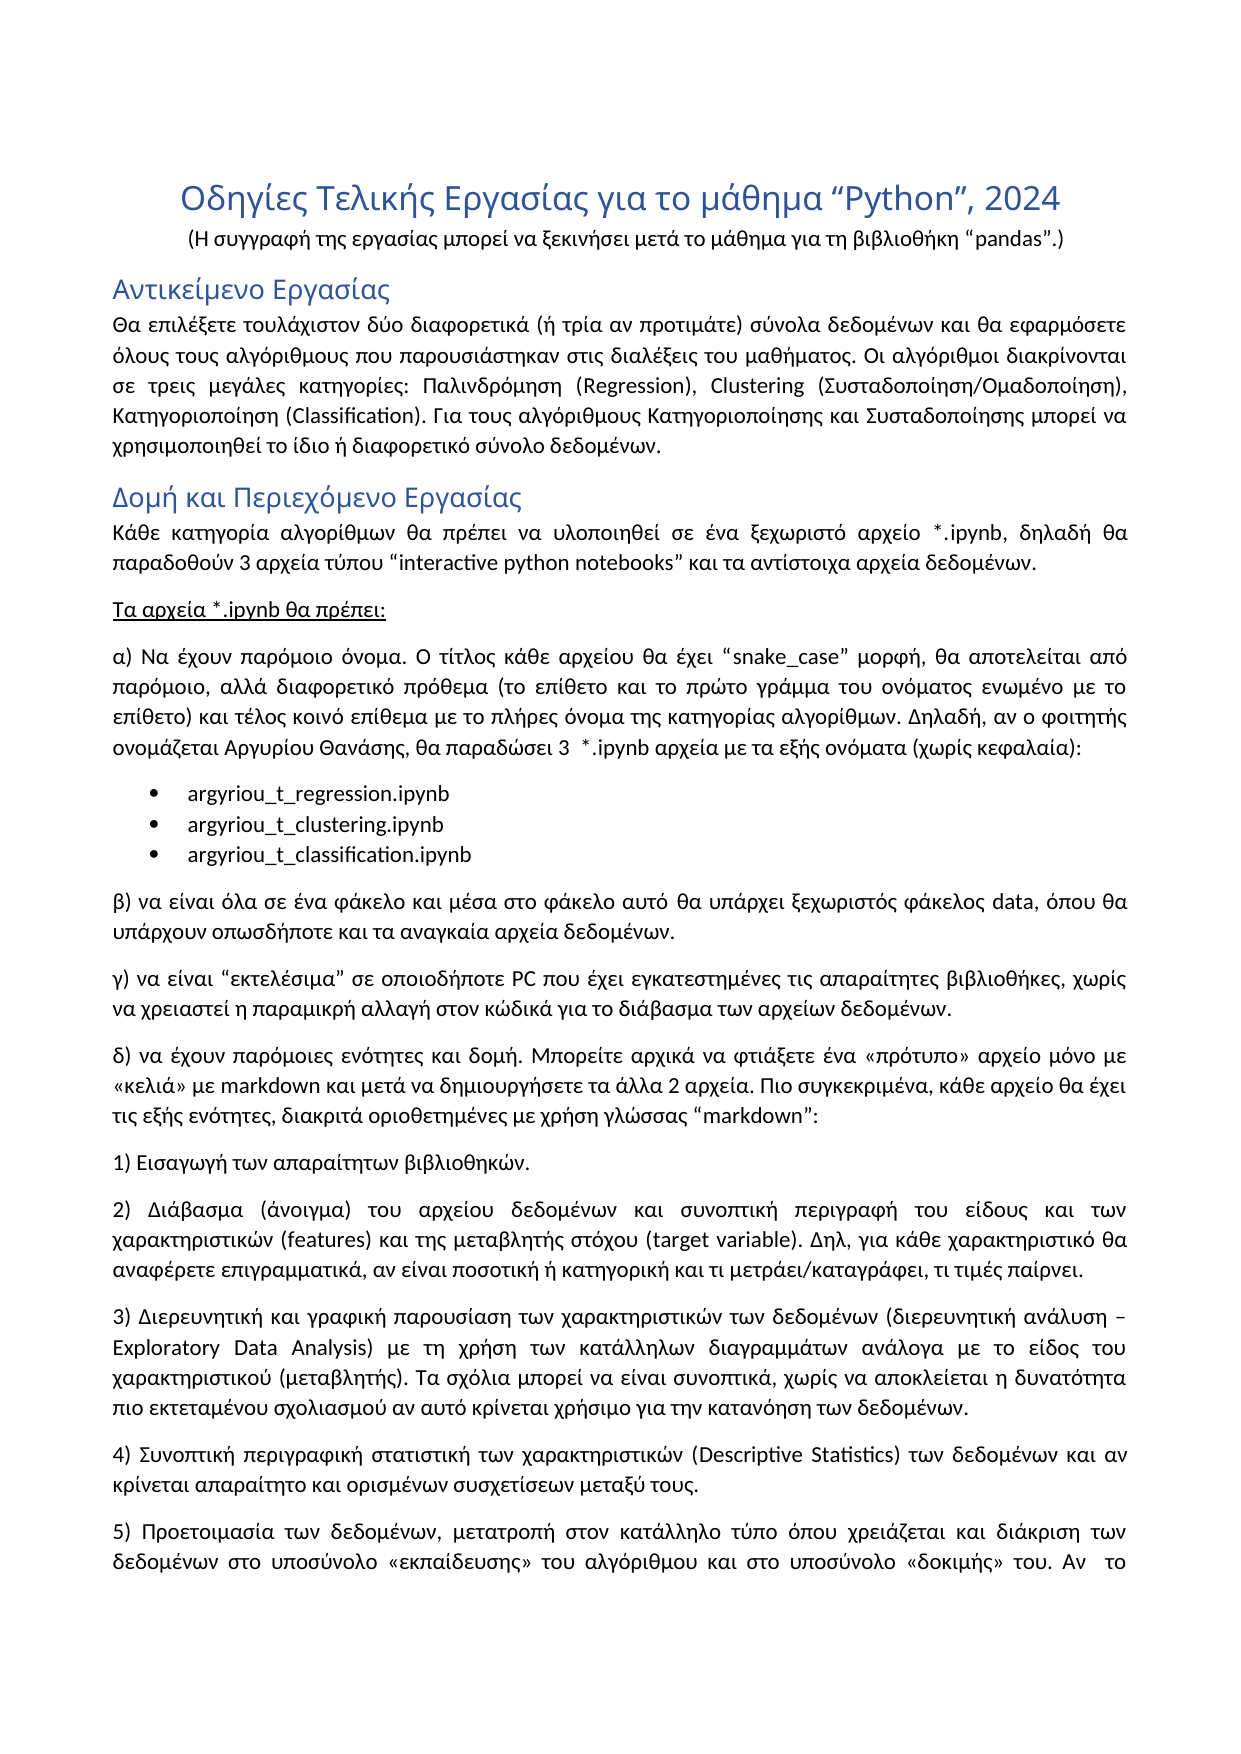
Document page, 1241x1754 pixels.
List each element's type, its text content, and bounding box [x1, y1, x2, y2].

list argyriou_t_regression.ipynb [150, 779, 1128, 808]
text (Η συγγραφή της εργασίας μπορεί να ξεκινήσει μετά το μάθημα για τη βιβλιοθήκη “pandas”.) [112, 224, 1128, 252]
text α) Να έχουν παρόμοιο όνομα. Ο τίτλος κάθε αρχείου θα έχει “snake_case” μορφή, θα αποτελείται από παρόμοιο, αλλά διαφορετικό πρόθεμα (το επίθετο και το πρώτο γράμμα του ονόματος ενωμένο με το επίθετο) και τέλος κοινό επίθεμα με το πλήρες όνομα της κατηγορίας αλγορίθμων. Δηλαδή, αν ο φοιτητής ονομάζεται Αργυρίου Θανάσης, θα παραδώσει 3 *.ipynb αρχεία με τα εξής ονόματα (χωρίς κεφαλαία): [112, 642, 1128, 761]
text 2) Διάβασμα (άνοιγμα) του αρχείου δεδομένων και συνοπτική περιγραφή του είδους και των χαρακτηριστικών (features) και της μεταβλητής στόχου (target variable). Δηλ, για κάθε χαρακτηριστικό θα αναφέρετε επιγραμματικά, αν είναι ποσοτική ή κατηγορική και τι μετράει/καταγράφει, τι τιμές παίρνει. [112, 1195, 1128, 1284]
text 4) Συνοπτική περιγραφική στατιστική των χαρακτηριστικών (Descriptive Statistics) των δεδομένων και αν κρίνεται απαραίτητο και ορισμένων συσχετίσεων μεταξύ τους. [112, 1440, 1128, 1498]
text Κάθε κατηγορία αλγορίθμων θα πρέπει να υλοποιηθεί σε ένα ξεχωριστό αρχείο *.ipynb, δηλαδή θα παραδοθούν 3 αρχεία τύπου “interactive python notebooks” και τα αντίστοιχα αρχεία δεδομένων. [112, 518, 1128, 576]
text Τα αρχεία *.ipynb θα πρέπει: [112, 595, 1128, 623]
text γ) να είναι “εκτελέσιμα” σε οποιοδήποτε PC που έχει εγκατεστημένες τις απαραίτητες βιβλιοθήκες, χωρίς να χρειαστεί η παραμικρή αλλαγή στον κώδικά για το διάβασμα των αρχείων δεδομένων. [112, 964, 1128, 1022]
subtitle Αντικείμενο Εργασίας [112, 271, 1128, 308]
text 3) Διερευνητική και γραφική παρουσίαση των χαρακτηριστικών των δεδομένων (διερευνητική ανάλυση – Exploratory Data Analysis) με τη χρήση των κατάλληλων διαγραμμάτων ανάλογα με το είδος του χαρακτηριστικού (μεταβλητής). Τα σχόλια μπορεί να είναι συνοπτικά, χωρίς να αποκλείεται η δυνατότητα πιο εκτεταμένου σχολιασμού αν αυτό κρίνεται χρήσιμο για την κατανόηση των δεδομένων. [112, 1302, 1128, 1421]
text 5) Προετοιμασία των δεδομένων, μετατροπή στον κατάλληλο τύπο όπου χρειάζεται και διάκριση των δεδομένων στο υποσύνολο «εκπαίδευσης» του αλγόριθμου και στο υποσύνολο «δοκιμής» του. Αν το [112, 1517, 1128, 1575]
subtitle Οδηγίες Τελικής Εργασίας για το μάθημα “Python”, 2024 [112, 175, 1128, 220]
text Θα επιλέξετε τουλάχιστον δύο διαφορετικά (ή τρία αν προτιμάτε) σύνολα δεδομένων και θα εφαρμόσετε όλους τους αλγόριθμους που παρουσιάστηκαν στις διαλέξεις του μαθήματος. Οι αλγόριθμοι διακρίνονται σε τρεις μεγάλες κατηγορίες: Παλινδρόμηση (Regression), Clustering (Συσταδοποίηση/Ομαδοποίηση), Κατηγοριοποίηση (Classification). Για τους αλγόριθμους Κατηγοριοποίησης και Συσταδοποίησης μπορεί να χρησιμοποιηθεί το ίδιο ή διαφορετικό σύνολο δεδομένων. [112, 311, 1128, 459]
text 1) Εισαγωγή των απαραίτητων βιβλιοθηκών. [112, 1148, 1128, 1176]
text β) να είναι όλα σε ένα φάκελο και μέσα στο φάκελο αυτό θα υπάρχει ξεχωριστός φάκελος data, όπου θα υπάρχουν οπωσδήποτε και τα αναγκαία αρχεία δεδομένων. [112, 887, 1128, 945]
text δ) να έχουν παρόμοιες ενότητες και δομή. Μπορείτε αρχικά να φτιάξετε ένα «πρότυπο» αρχείο μόνο με «κελιά» με markdown και μετά να δημιουργήσετε τα άλλα 2 αρχεία. Πιο συγκεκριμένα, κάθε αρχείο θα έχει τις εξής ενότητες, διακριτά οριοθετημένες με χρήση γλώσσας “markdown”: [112, 1041, 1128, 1129]
list argyriou_t_classification.ipynb [150, 840, 1128, 868]
list argyriou_t_clustering.ipynb [150, 810, 1128, 838]
subtitle Δομή και Περιεχόμενο Εργασίας [112, 478, 1128, 515]
